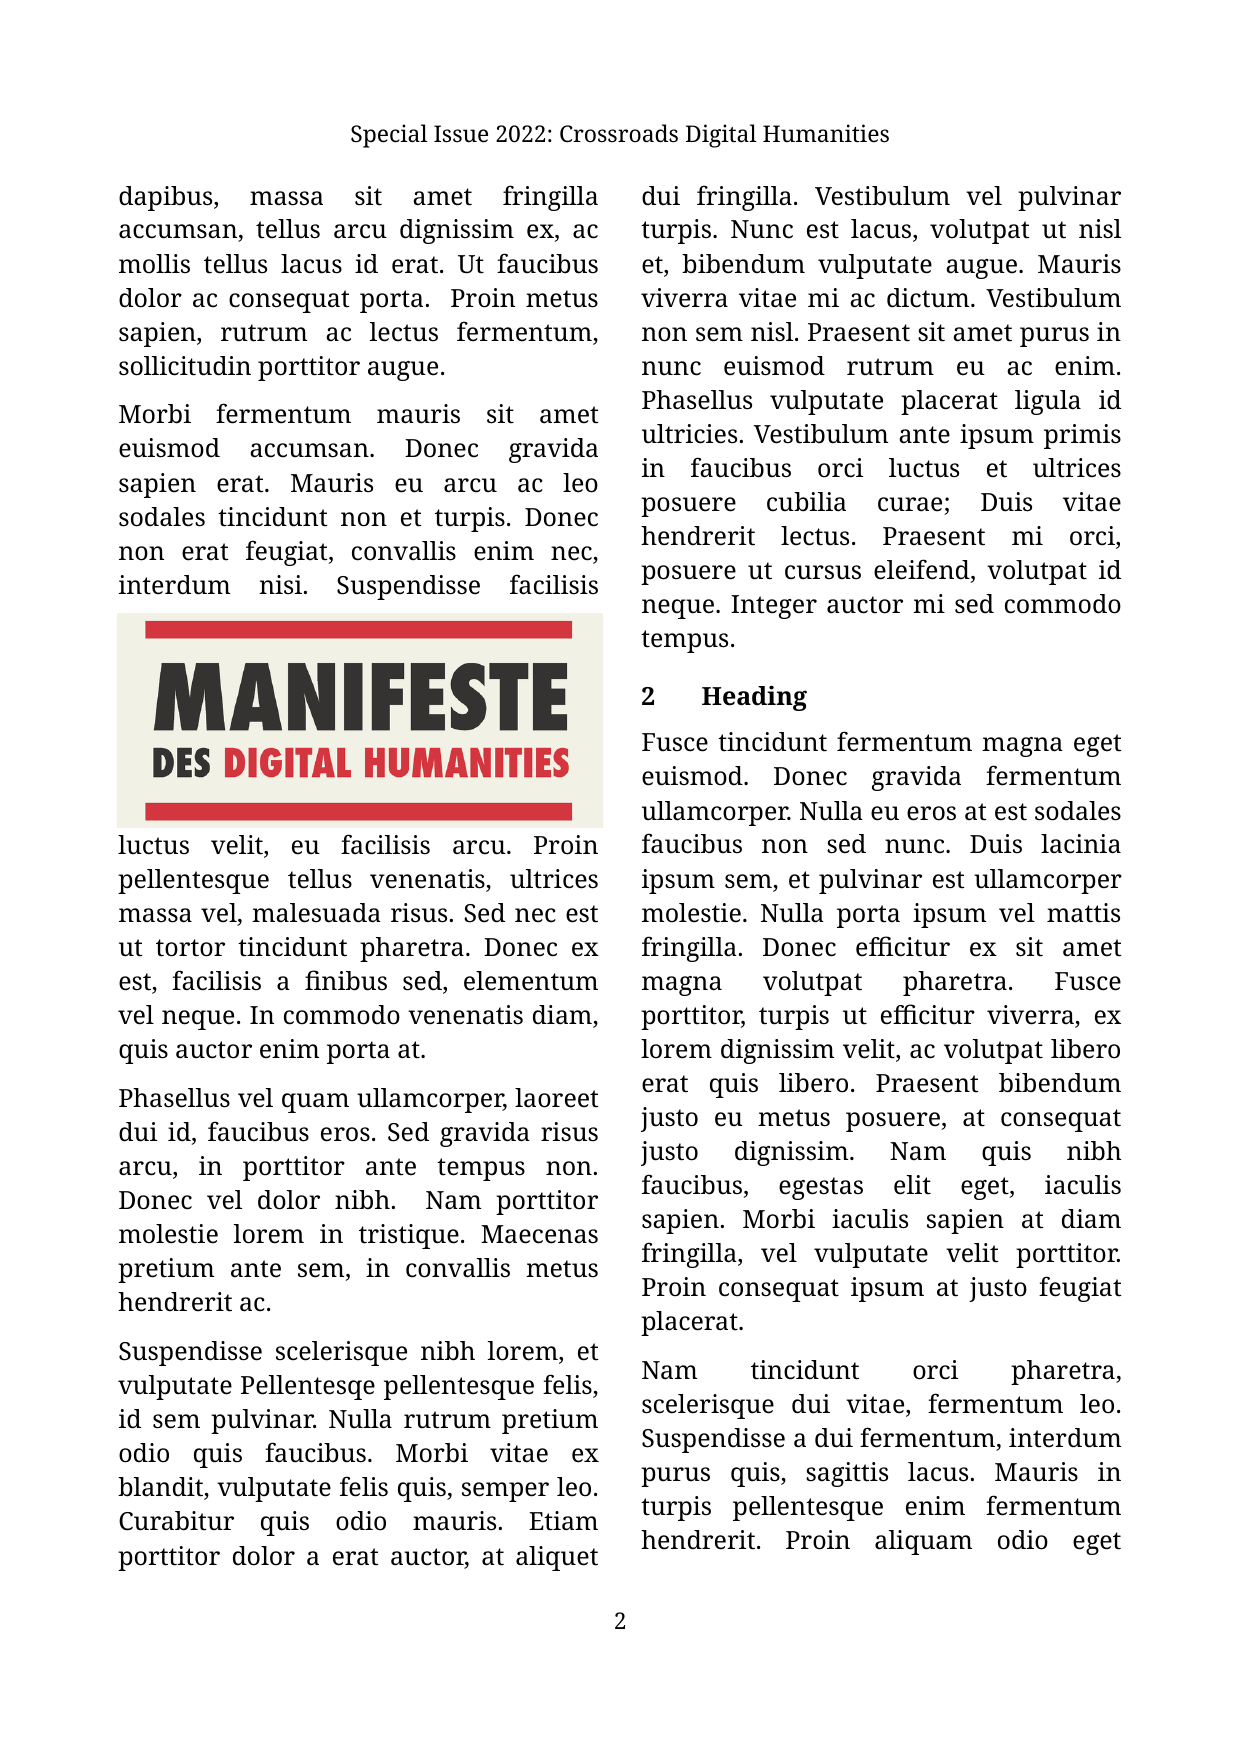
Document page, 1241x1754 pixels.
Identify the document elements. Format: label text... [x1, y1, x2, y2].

text dui fringilla. Vestibulum vel pulvinar turpis. Nunc est lacus, volutpat ut nisl et, bibendum vulputate augue. Mauris viverra vitae mi ac dictum. Vestibulum non sem nisl. Praesent sit amet purus in nunc euismod rutrum eu ac enim. Phasellus vulputate placerat ligula id ultricies. Vestibulum ante ipsum primis in faucibus orci luctus et ultrices posuere cubilia curae; Duis vitae hendrerit lectus. Praesent mi orci, posuere ut cursus eleifend, volutpat id neque. Integer auctor mi sed commodo tempus. [641, 178, 1122, 655]
text dapibus, massa sit amet fringilla accumsan, tellus arcu dignissim ex, ac mollis tellus lacus id erat. Ut faucibus dolor ac consequat porta. Proin metus sapien, rutrum ac lectus fermentum, sollicitudin porttitor augue. [118, 178, 599, 382]
text Morbi fermentum mauris sit amet euismod accumsan. Donec gravida sapien erat. Mauris eu arcu ac leo sodales tincidunt non et turpis. Donec non erat feugiat, convallis enim nec, interdum nisi. Suspendisse facilisis [118, 397, 599, 613]
text Suspendisse scelerisque nibh lorem, et vulputate Pellentesqe pellentesque felis, id sem pulvinar. Nulla rutrum pretium odio quis faucibus. Morbi vitae ex blandit, vulputate felis quis, semper leo. Curabitur quis odio mauris. Etiam porttitor dolor a erat auctor, at aliquet [118, 1334, 599, 1572]
text Phasellus vel quam ullamcorper, laoreet dui id, faucibus eros. Sed gravida risus arcu, in porttitor ante tempus non. Donec vel dolor nibh. Nam porttitor molestie lorem in tristique. Maecenas pretium ante sem, in convallis metus hendrerit ac. [118, 1081, 599, 1319]
subtitle Heading [641, 679, 1122, 713]
text luctus velit, eu facilisis arcu. Proin pellentesque tellus venenatis, ultrices massa vel, malesuada risus. Sed nec est ut tortor tincidunt pharetra. Donec ex est, facilisis a finibus sed, elementum vel neque. In commodo venenatis diam, quis auctor enim porta at. [118, 828, 599, 1066]
text Nam tincidunt orci pharetra, scelerisque dui vitae, fermentum leo. Suspendisse a dui fermentum, interdum purus quis, sagittis lacus. Mauris in turpis pellentesque enim fermentum hendrerit. Proin aliquam odio eget [641, 1353, 1122, 1557]
text Fusce tincidunt fermentum magna eget euismod. Donec gravida fermentum ullamcorper. Nulla eu eros at est sodales faucibus non sed nunc. Duis lacinia ipsum sem, et pulvinar est ullamcorper molestie. Nulla porta ipsum vel mattis fringilla. Donec efficitur ex sit amet magna volutpat pharetra. Fusce porttitor, turpis ut efficitur viverra, ex lorem dignissim velit, ac volutpat libero erat quis libero. Praesent bibendum justo eu metus posuere, at consequat justo dignissim. Nam quis nibh faucibus, egestas elit eget, iaculis sapien. Morbi iaculis sapien at diam fringilla, vel vulputate velit porttitor. Proin consequat ipsum at justo feugiat placerat. [641, 725, 1122, 1338]
picture [112, 613, 604, 828]
